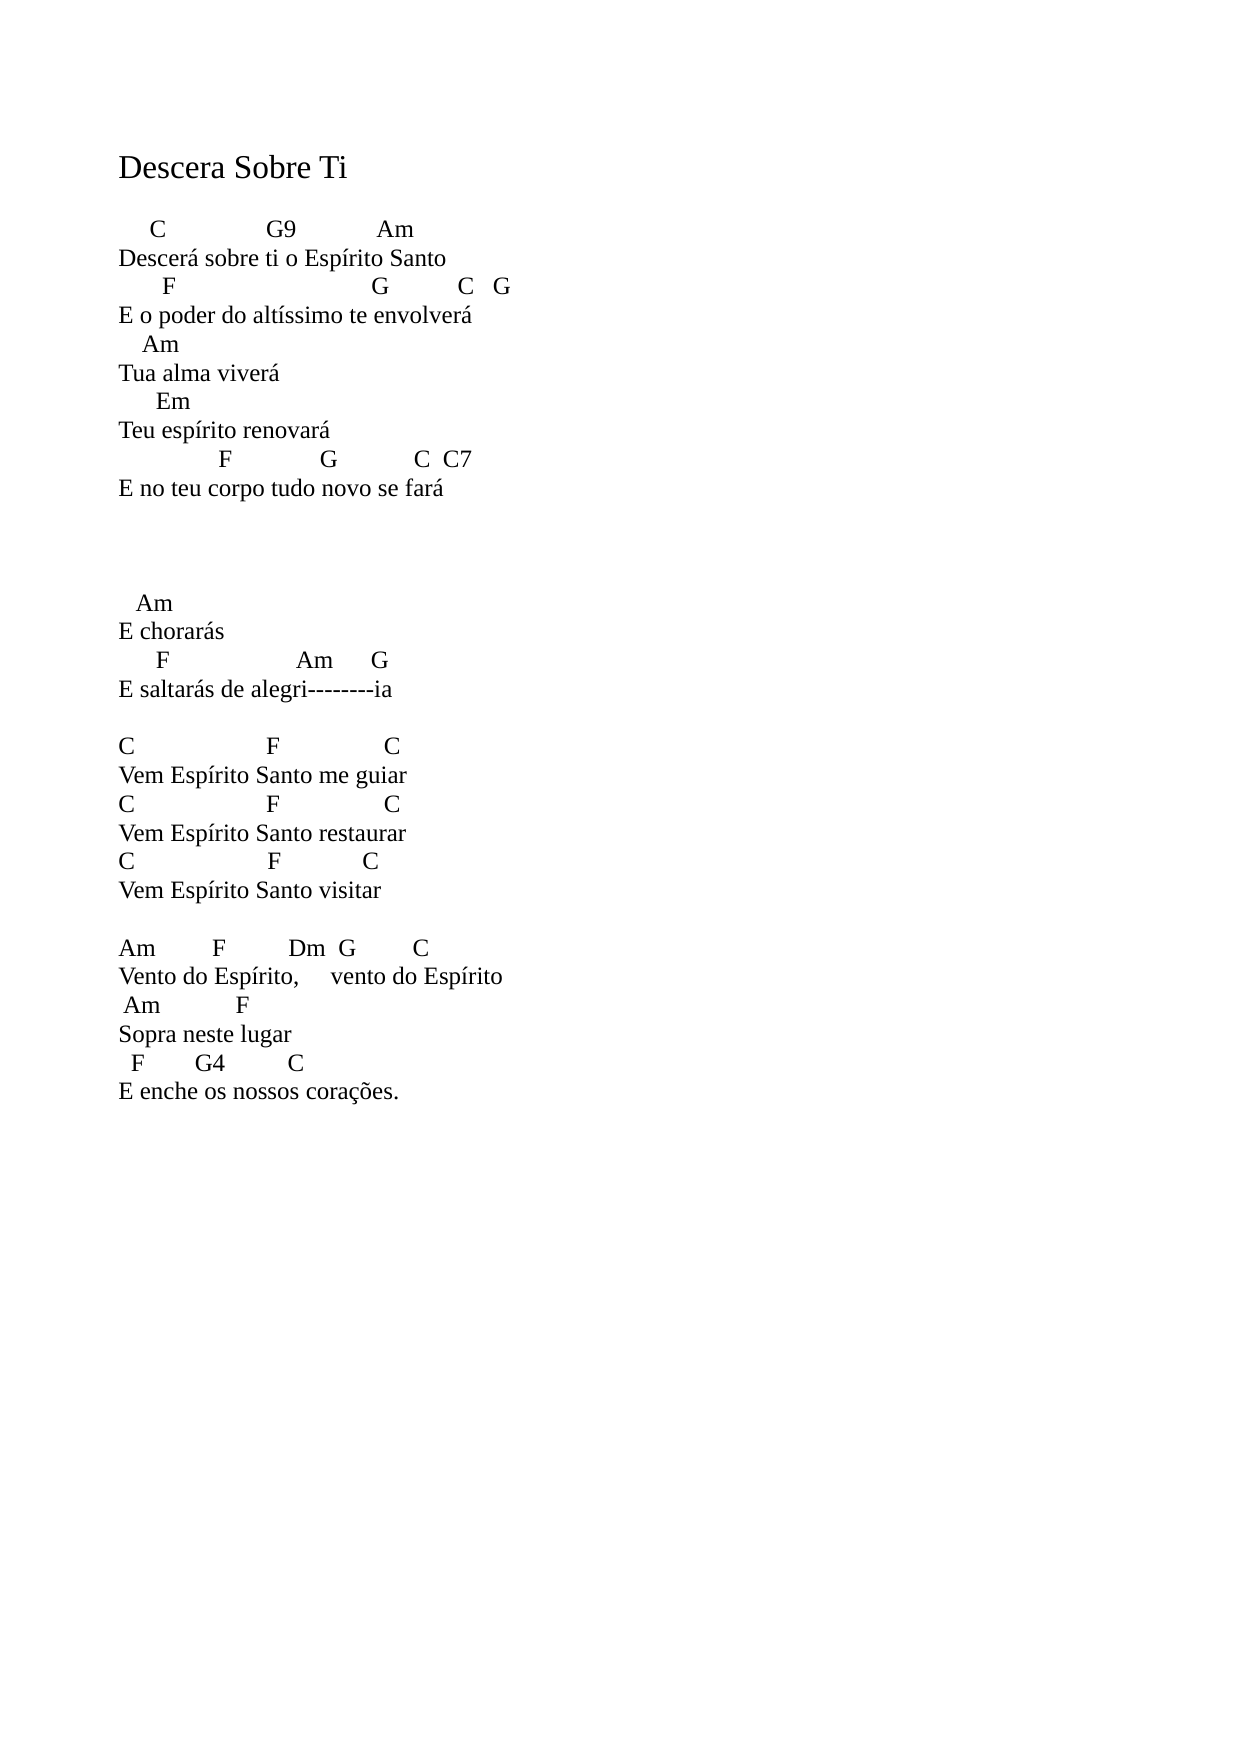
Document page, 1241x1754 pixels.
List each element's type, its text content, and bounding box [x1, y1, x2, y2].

text C F C [118, 789, 1122, 818]
text Teu espírito renovará [118, 415, 1122, 444]
text C G9 Am [118, 214, 1122, 243]
text E enche os nossos corações. [118, 1076, 1122, 1105]
text C F C [118, 731, 1122, 760]
text F Am G [118, 645, 1122, 674]
text Descerá sobre ti o Espírito Santo [118, 243, 1122, 271]
text Tua alma viverá [118, 358, 1122, 386]
text Vem Espírito Santo visitar [118, 875, 1122, 904]
text F G C G [118, 271, 1122, 300]
text F G C C7 [118, 444, 1122, 473]
text C F C [118, 846, 1122, 875]
text Vem Espírito Santo me guiar [118, 760, 1122, 789]
text Sopra neste lugar [118, 1019, 1122, 1048]
text Am F [118, 990, 1122, 1019]
text E o poder do altíssimo te envolverá [118, 300, 1122, 329]
text Em [118, 386, 1122, 415]
text Vento do Espírito, vento do Espírito [118, 961, 1122, 990]
text E chorarás [118, 616, 1122, 645]
text Am [118, 588, 1122, 616]
text Am F Dm G C [118, 933, 1122, 961]
text E saltarás de alegri--------ia [118, 674, 1122, 703]
text E no teu corpo tudo novo se fará [118, 473, 1122, 501]
text F G4 C [118, 1048, 1122, 1076]
text Am [118, 329, 1122, 358]
text Descera Sobre Ti [118, 147, 1122, 185]
text Vem Espírito Santo restaurar [118, 818, 1122, 846]
